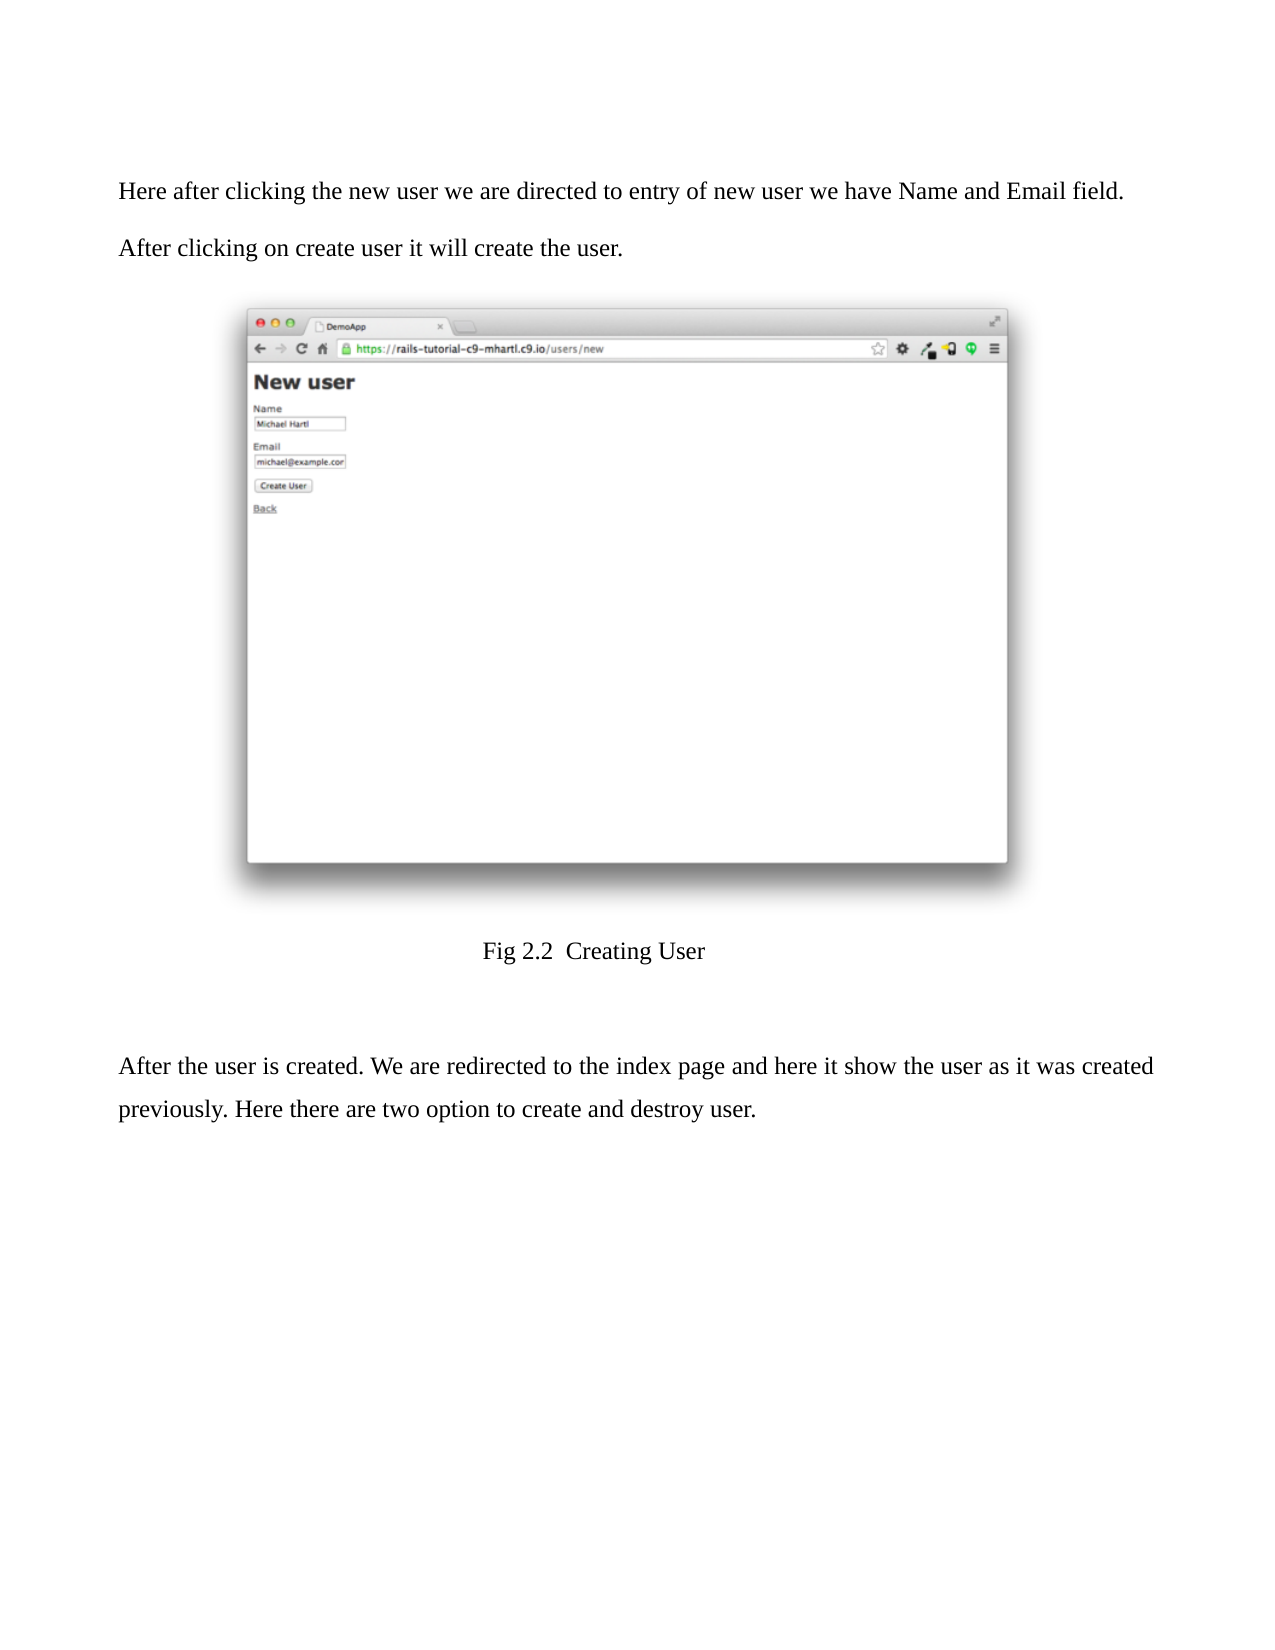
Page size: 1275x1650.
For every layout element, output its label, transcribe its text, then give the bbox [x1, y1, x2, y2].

text After clicking on create user it will create the user. [118, 233, 1157, 262]
text Fig 2.2 Creating User [118, 291, 1157, 965]
text Here after clicking the new user we are directed to entry of new user we have Name and Email field. [118, 176, 1157, 204]
text After the user is created. We are redirected to the index page and here it show the user as it was created previously. Here there are two option to create and destroy user. [118, 1051, 1157, 1123]
picture [205, 283, 1050, 922]
